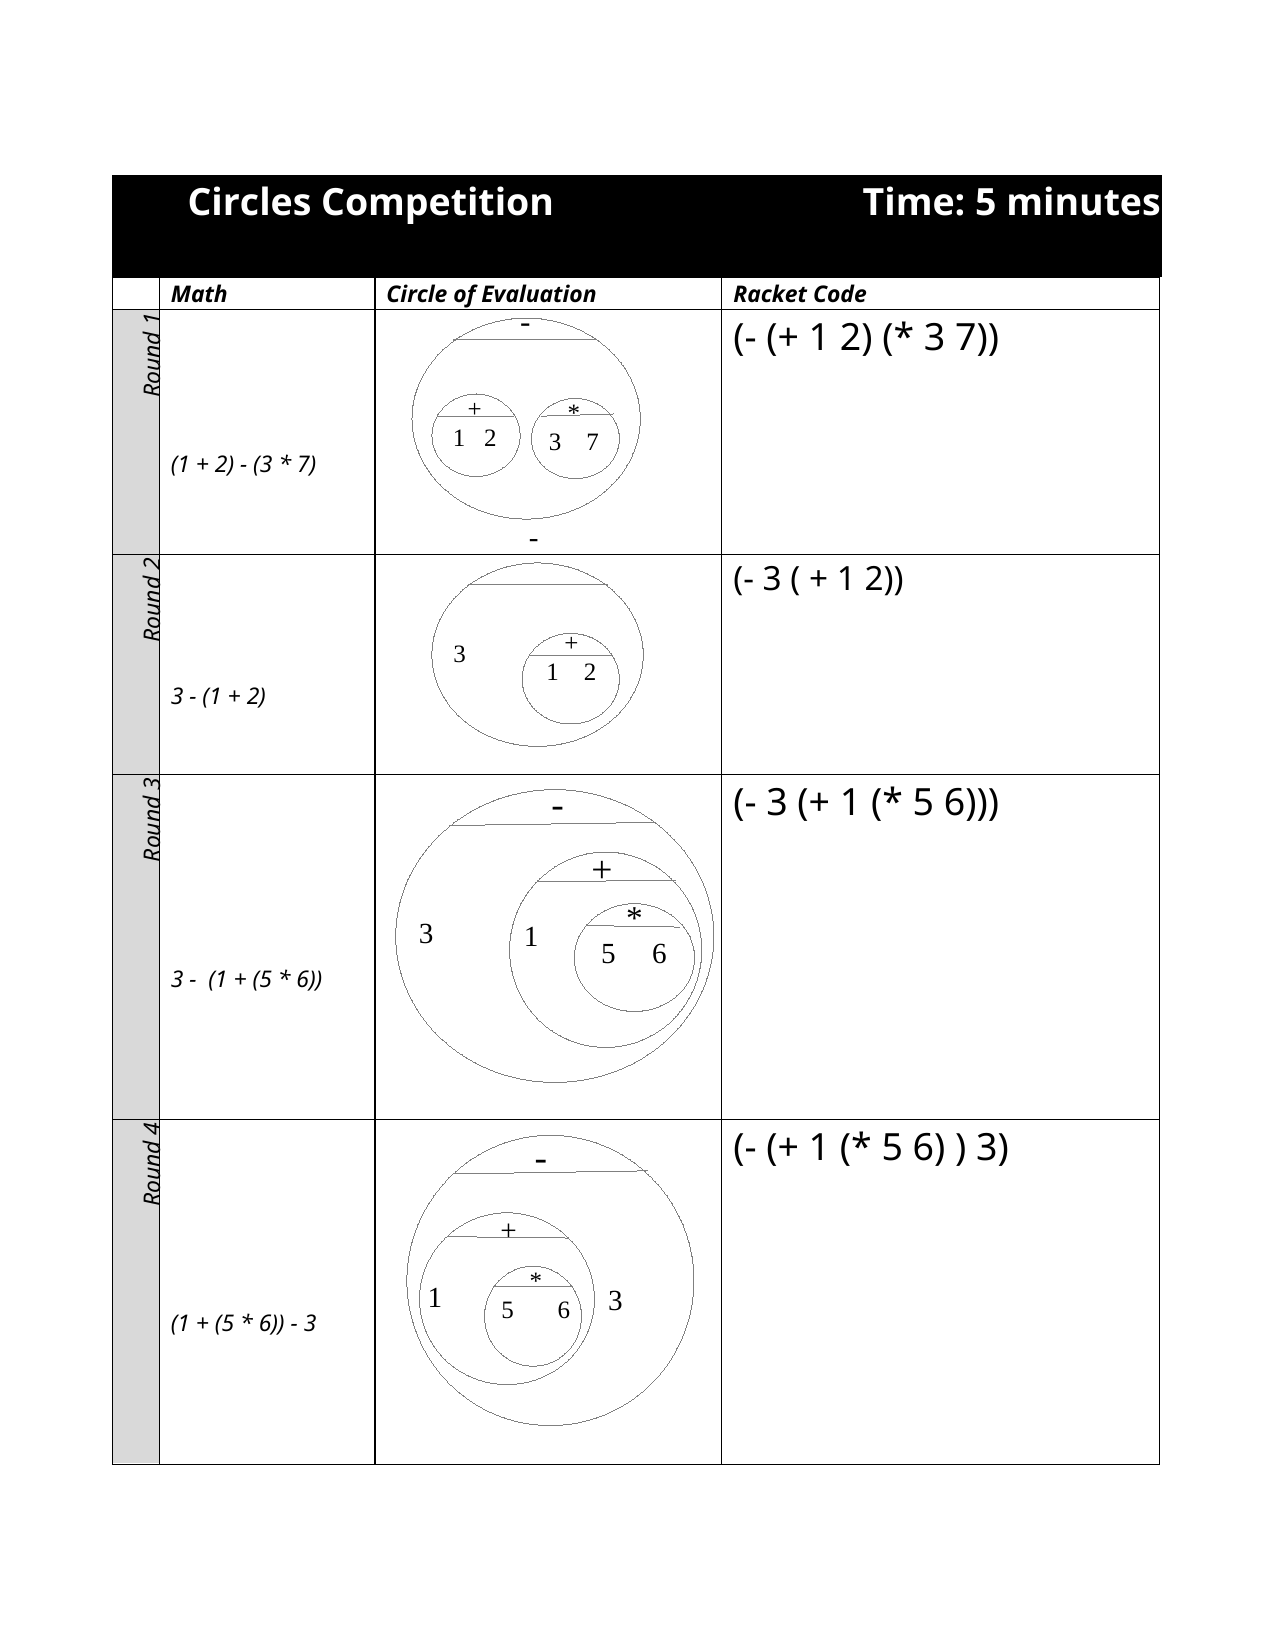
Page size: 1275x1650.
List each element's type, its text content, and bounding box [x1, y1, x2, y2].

table_header Math [160, 278, 374, 309]
table_cell Round 1 [113, 310, 159, 554]
table_cell Round 2 [113, 555, 159, 774]
table_cell [376, 1120, 721, 1463]
table_cell 3 - (1 + 2) [160, 555, 374, 774]
table_cell 3 - (1 + (5 * 6)) [160, 775, 374, 1119]
table_cell [376, 310, 721, 554]
table_cell [376, 555, 721, 774]
table_cell (- (+ 1 (* 5 6) ) 3) [722, 1120, 1159, 1463]
table_header Circle of Evaluation [376, 278, 721, 309]
table_cell (- 3 ( + 1 2)) [722, 555, 1159, 774]
subtitle Circles Competition Time: 5 minutes [112, 175, 1162, 277]
table_cell (- (+ 1 2) (* 3 7)) [722, 310, 1159, 554]
table_header [113, 278, 159, 309]
table_cell (1 + 2) - (3 * 7) [160, 310, 374, 554]
table_header Racket Code [722, 278, 1159, 309]
table_cell (1 + (5 * 6)) - 3 [160, 1120, 374, 1463]
table_cell Round 4 [113, 1120, 159, 1463]
table_cell Round 3 [113, 775, 159, 1119]
table_cell (- 3 (+ 1 (* 5 6))) [722, 775, 1159, 1119]
table_cell [376, 775, 721, 1119]
